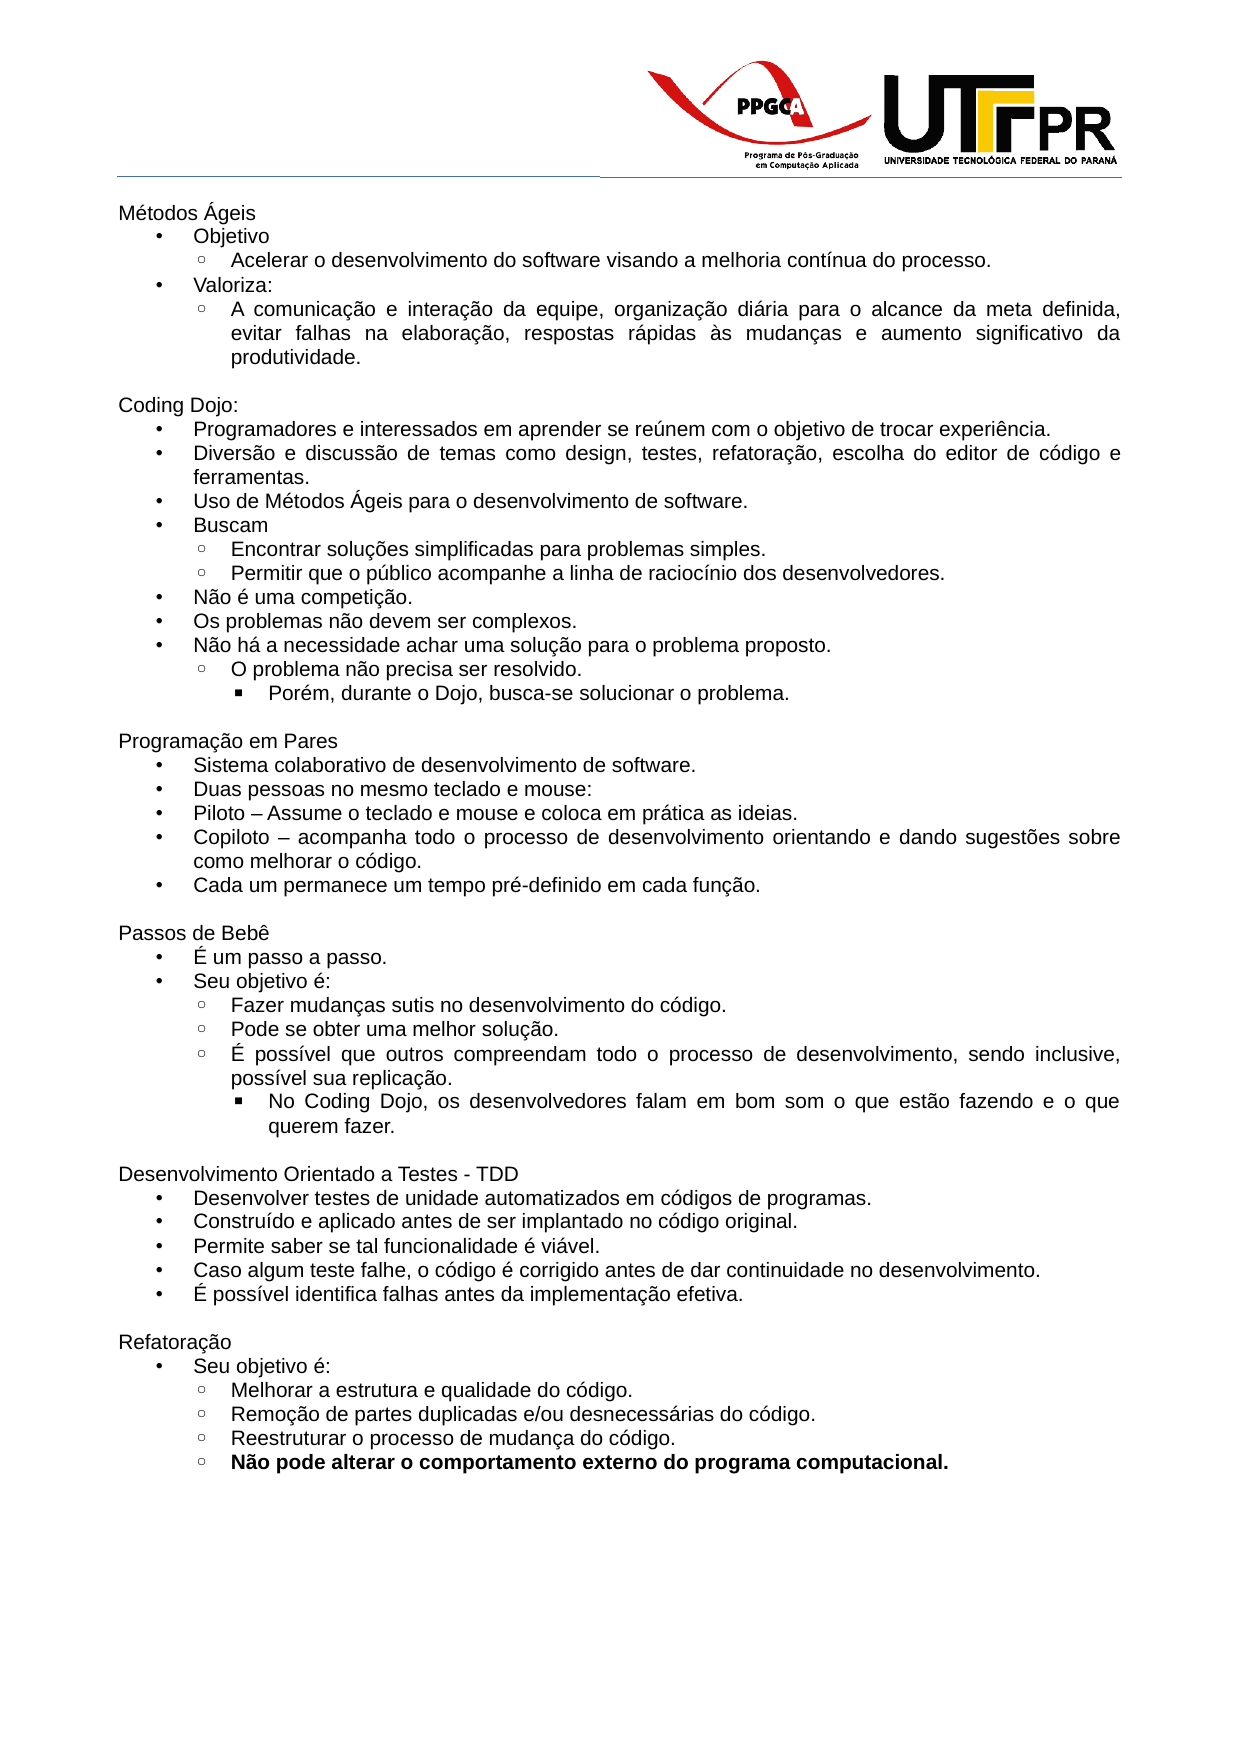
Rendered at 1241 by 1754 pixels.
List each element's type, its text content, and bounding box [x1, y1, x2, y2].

list Objetivo [156, 224, 1122, 248]
list Programadores e interessados em aprender se reúnem com o objetivo de trocar experiência. [156, 416, 1122, 440]
list Encontrar soluções simplificadas para problemas simples. [193, 537, 1122, 561]
text Coding Dojo: [118, 392, 1122, 416]
list Remoção de partes duplicadas e/ou desnecessárias do código. [193, 1402, 1122, 1426]
list Construído e aplicado antes de ser implantado no código original. [156, 1209, 1122, 1233]
list Seu objetivo é: [156, 1353, 1122, 1378]
list Cada um permanece um tempo pré-definido em cada função. [156, 873, 1122, 897]
text Refatoração [118, 1329, 1122, 1353]
list No Coding Dojo, os desenvolvedores falam em bom som o que estão fazendo e o que querem fazer. [231, 1089, 1122, 1137]
list Caso algum teste falhe, o código é corrigido antes de dar continuidade no desenvolvimento. [156, 1257, 1122, 1282]
list O problema não precisa ser resolvido. [193, 657, 1122, 681]
list Copiloto – acompanha todo o processo de desenvolvimento orientando e dando sugestões sobre como melhorar o código. [156, 825, 1122, 873]
list Buscam [156, 512, 1122, 537]
list Fazer mudanças sutis no desenvolvimento do código. [193, 993, 1122, 1017]
list Acelerar o desenvolvimento do software visando a melhoria contínua do processo. [193, 248, 1122, 272]
list Uso de Métodos Ágeis para o desenvolvimento de software. [156, 488, 1122, 512]
list Desenvolver testes de unidade automatizados em códigos de programas. [156, 1185, 1122, 1209]
text Desenvolvimento Orientado a Testes - TDD [118, 1161, 1122, 1185]
list A comunicação e interação da equipe, organização diária para o alcance da meta definida, evitar falhas na elaboração, respostas rápidas às mudanças e aumento significativo da produtividade. [193, 296, 1122, 368]
list Não há a necessidade achar uma solução para o problema proposto. [156, 633, 1122, 657]
list É possível que outros compreendam todo o processo de desenvolvimento, sendo inclusive, possível sua replicação. [193, 1041, 1122, 1089]
list Não pode alterar o comportamento externo do programa computacional. [193, 1450, 1122, 1474]
list Sistema colaborativo de desenvolvimento de software. [156, 753, 1122, 777]
picture [642, 55, 1122, 173]
list É um passo a passo. [156, 945, 1122, 969]
list Valoriza: [156, 272, 1122, 296]
list Porém, durante o Dojo, busca-se solucionar o problema. [231, 681, 1122, 705]
list Melhorar a estrutura e qualidade do código. [193, 1378, 1122, 1402]
list Reestruturar o processo de mudança do código. [193, 1426, 1122, 1450]
text Métodos Ágeis [118, 200, 1122, 224]
text Passos de Bebê [118, 921, 1122, 945]
list Permitir que o público acompanhe a linha de raciocínio dos desenvolvedores. [193, 561, 1122, 585]
list Permite saber se tal funcionalidade é viável. [156, 1233, 1122, 1257]
list Piloto – Assume o teclado e mouse e coloca em prática as ideias. [156, 801, 1122, 825]
list Os problemas não devem ser complexos. [156, 609, 1122, 633]
list Diversão e discussão de temas como design, testes, refatoração, escolha do editor de código e ferramentas. [156, 440, 1122, 488]
list Não é uma competição. [156, 585, 1122, 609]
list Pode se obter uma melhor solução. [193, 1017, 1122, 1041]
text Programação em Pares [118, 729, 1122, 753]
list Duas pessoas no mesmo teclado e mouse: [156, 777, 1122, 801]
list É possível identifica falhas antes da implementação efetiva. [156, 1282, 1122, 1306]
list Seu objetivo é: [156, 969, 1122, 993]
